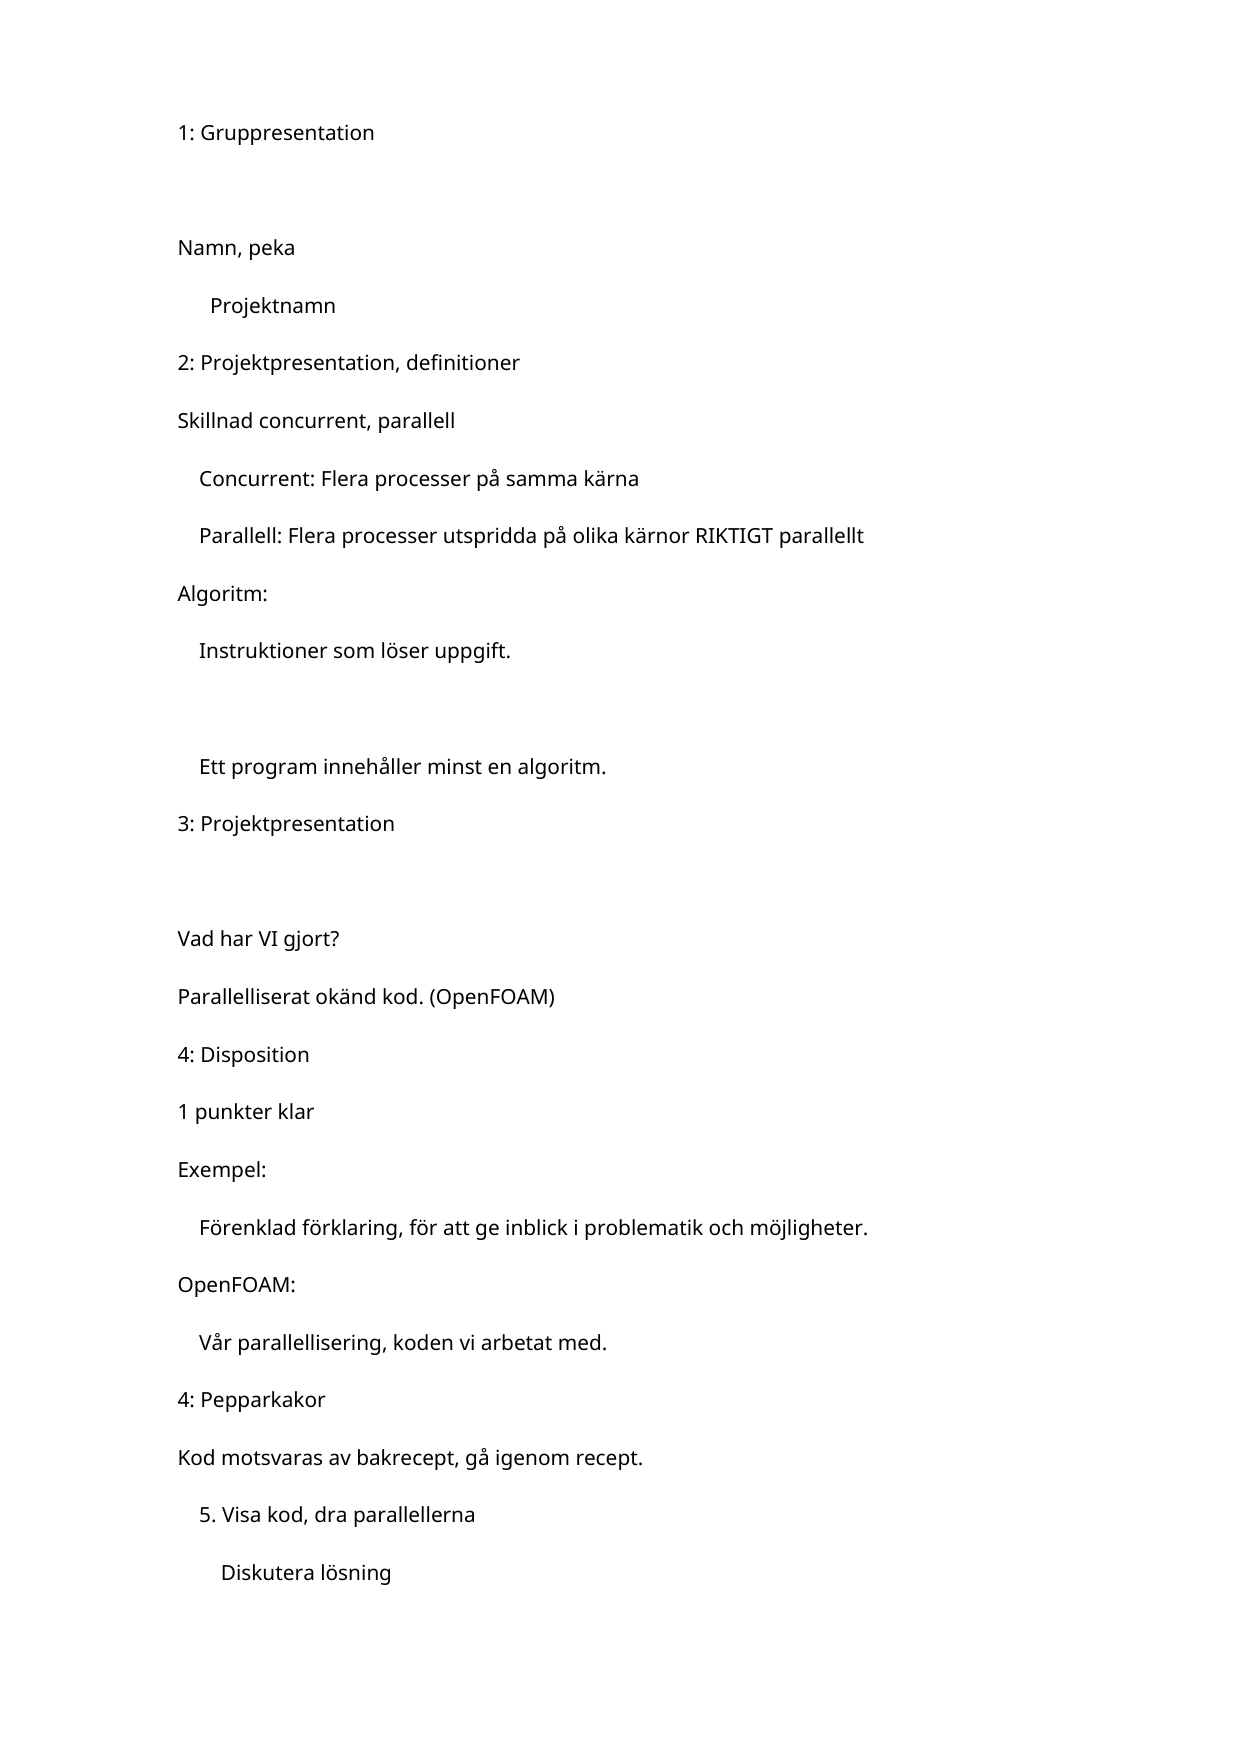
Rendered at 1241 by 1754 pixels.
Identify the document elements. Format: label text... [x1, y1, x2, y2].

text 1: Gruppresentation [380, 118, 1152, 147]
text Förenklad förklaring, för att ge inblick i problematik och möjligheter. [874, 1213, 1152, 1241]
text Instruktioner som löser uppgift. [517, 637, 1152, 665]
text 4: Disposition [315, 1040, 1152, 1068]
text 2: Projektpresentation, definitioner [177, 348, 1152, 377]
text Diskutera lösning [397, 1558, 1152, 1587]
text 1 punkter klar [177, 1097, 1152, 1126]
text Skillnad concurrent, parallell [483, 406, 1152, 434]
text OpenFOAM: [301, 1270, 1152, 1299]
text Kod motsvaras av bakrecept, gå igenom recept. [649, 1443, 1152, 1471]
text Concurrent: Flera processer på samma kärna [645, 464, 1152, 492]
text Projektnamn [342, 291, 1152, 319]
text Parallelliserat okänd kod. (OpenFOAM) [560, 982, 1152, 1011]
text 3: Projektpresentation [401, 809, 1152, 838]
text Exempel: [272, 1155, 1152, 1183]
text Ett program innehåller minst en algoritm. [612, 752, 1152, 780]
text Vad har VI gjort? [177, 924, 1152, 953]
text Vår parallellisering, koden vi arbetat med. [613, 1328, 1152, 1356]
text Namn, peka [301, 233, 1152, 262]
text 4: Pepparkakor [331, 1385, 1152, 1414]
text Parallell: Flera processer utspridda på olika kärnor RIKTIGT parallellt [870, 521, 1152, 550]
text 5. Visa kod, dra parallellerna [481, 1501, 1152, 1529]
text Algoritm: [273, 579, 1152, 607]
